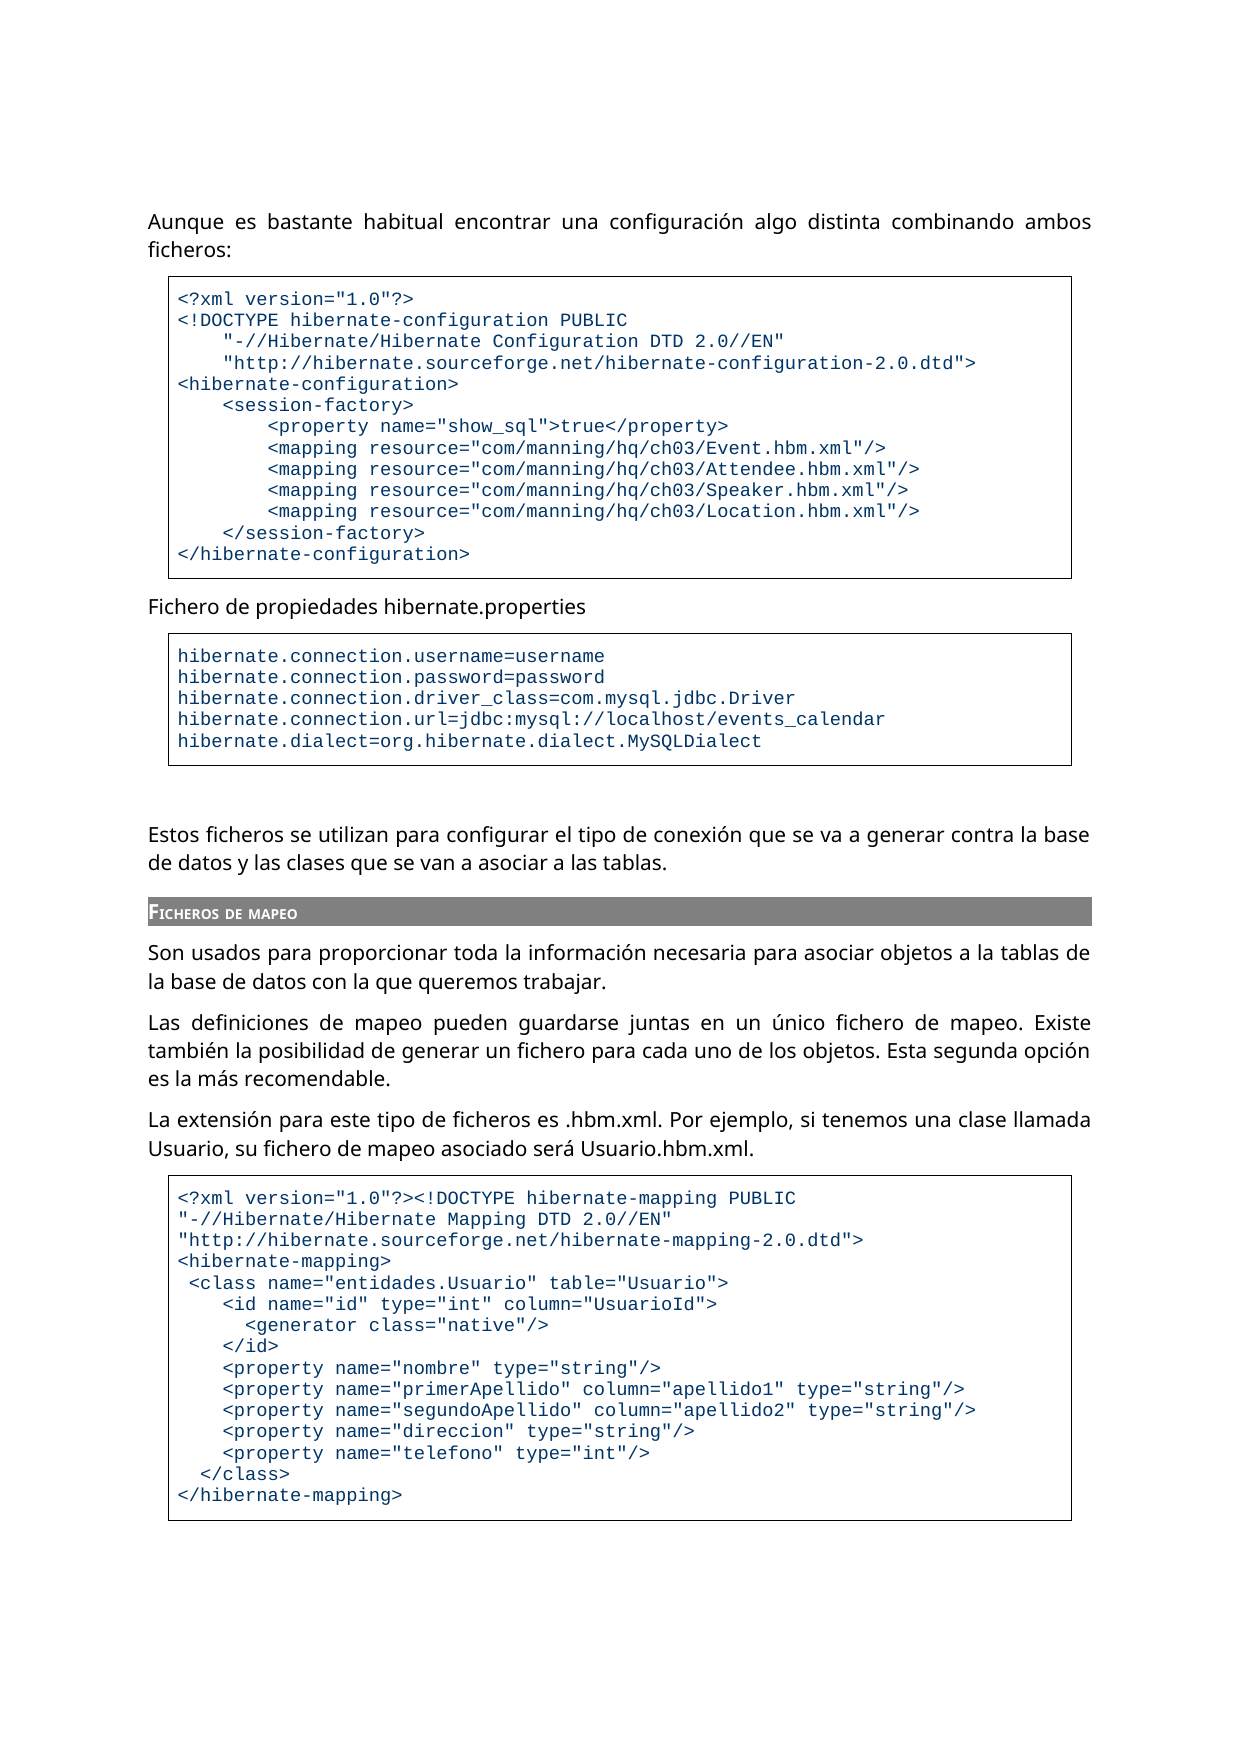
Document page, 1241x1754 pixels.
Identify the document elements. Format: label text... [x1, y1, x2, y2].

text <id name="id" type="int" column="UsuarioId"> [169, 1281, 1071, 1302]
text </session-factory> [169, 510, 1071, 531]
text <property name="nombre" type="string"/> [169, 1345, 1071, 1366]
text <?xml version="1.0"?> [169, 277, 1071, 297]
text hibernate.connection.url=jdbc:mysql://localhost/events_calendar [169, 697, 1071, 718]
text Las definiciones de mapeo pueden guardarse juntas en un único fichero de mapeo. Existe también la posibilidad de generar un fichero para cada uno de los objetos. Esta segunda opción es la más recomendable. [148, 1008, 1092, 1093]
text </hibernate-mapping> [169, 1472, 1071, 1520]
text Aunque es bastante habitual encontrar una configuración algo distinta combinando ambos ficheros: [148, 207, 1092, 264]
text <mapping resource="com/manning/hq/ch03/Location.hbm.xml"/> [169, 489, 1071, 510]
text "-//Hibernate/Hibernate Configuration DTD 2.0//EN" [169, 319, 1071, 340]
text </id> [169, 1324, 1071, 1345]
text <?xml version="1.0"?><!DOCTYPE hibernate-mapping PUBLIC "-//Hibernate/Hibernate Mapping DTD 2.0//EN" [169, 1176, 1071, 1217]
text <session-factory> [169, 382, 1071, 404]
text hibernate.connection.username=username [169, 634, 1071, 654]
text La extensión para este tipo de ficheros es .hbm.xml. Por ejemplo, si tenemos una clase llamada Usuario, su fichero de mapeo asociado será Usuario.hbm.xml. [148, 1106, 1092, 1162]
text <property name="direccion" type="string"/> [169, 1409, 1071, 1430]
text <hibernate-mapping> [169, 1239, 1071, 1260]
text <property name="telefono" type="int"/> [169, 1430, 1071, 1451]
text hibernate.connection.driver_class=com.mysql.jdbc.Driver [169, 675, 1071, 697]
text "http://hibernate.sourceforge.net/hibernate-configuration-2.0.dtd"> [169, 340, 1071, 361]
text <property name="segundoApellido" column="apellido2" type="string"/> [169, 1387, 1071, 1409]
text <mapping resource="com/manning/hq/ch03/Event.hbm.xml"/> [169, 425, 1071, 446]
text <generator class="native"/> [169, 1302, 1071, 1324]
text <mapping resource="com/manning/hq/ch03/Speaker.hbm.xml"/> [169, 467, 1071, 489]
text <!DOCTYPE hibernate-configuration PUBLIC [169, 297, 1071, 319]
text Estos ficheros se utilizan para configurar el tipo de conexión que se va a generar contra la base de datos y las clases que se van a asociar a las tablas. [148, 820, 1092, 877]
text Fichero de propiedades hibernate.properties [148, 592, 1092, 620]
text Son usados para proporcionar toda la información necesaria para asociar objetos a la tablas de la base de datos con la que queremos trabajar. [148, 938, 1092, 995]
text hibernate.connection.password=password [169, 654, 1071, 675]
text <property name="show_sql">true</property> [169, 404, 1071, 425]
text <hibernate-configuration> [169, 361, 1071, 382]
text "http://hibernate.sourceforge.net/hibernate-mapping-2.0.dtd"> [169, 1217, 1071, 1239]
text </hibernate-configuration> [169, 531, 1071, 578]
text <property name="primerApellido" column="apellido1" type="string"/> [169, 1366, 1071, 1387]
text <class name="entidades.Usuario" table="Usuario"> [169, 1260, 1071, 1281]
text <mapping resource="com/manning/hq/ch03/Attendee.hbm.xml"/> [169, 446, 1071, 467]
text hibernate.dialect=org.hibernate.dialect.MySQLDialect [169, 718, 1071, 765]
subtitle Ficheros de mapeo [148, 897, 1092, 926]
text </class> [169, 1451, 1071, 1472]
